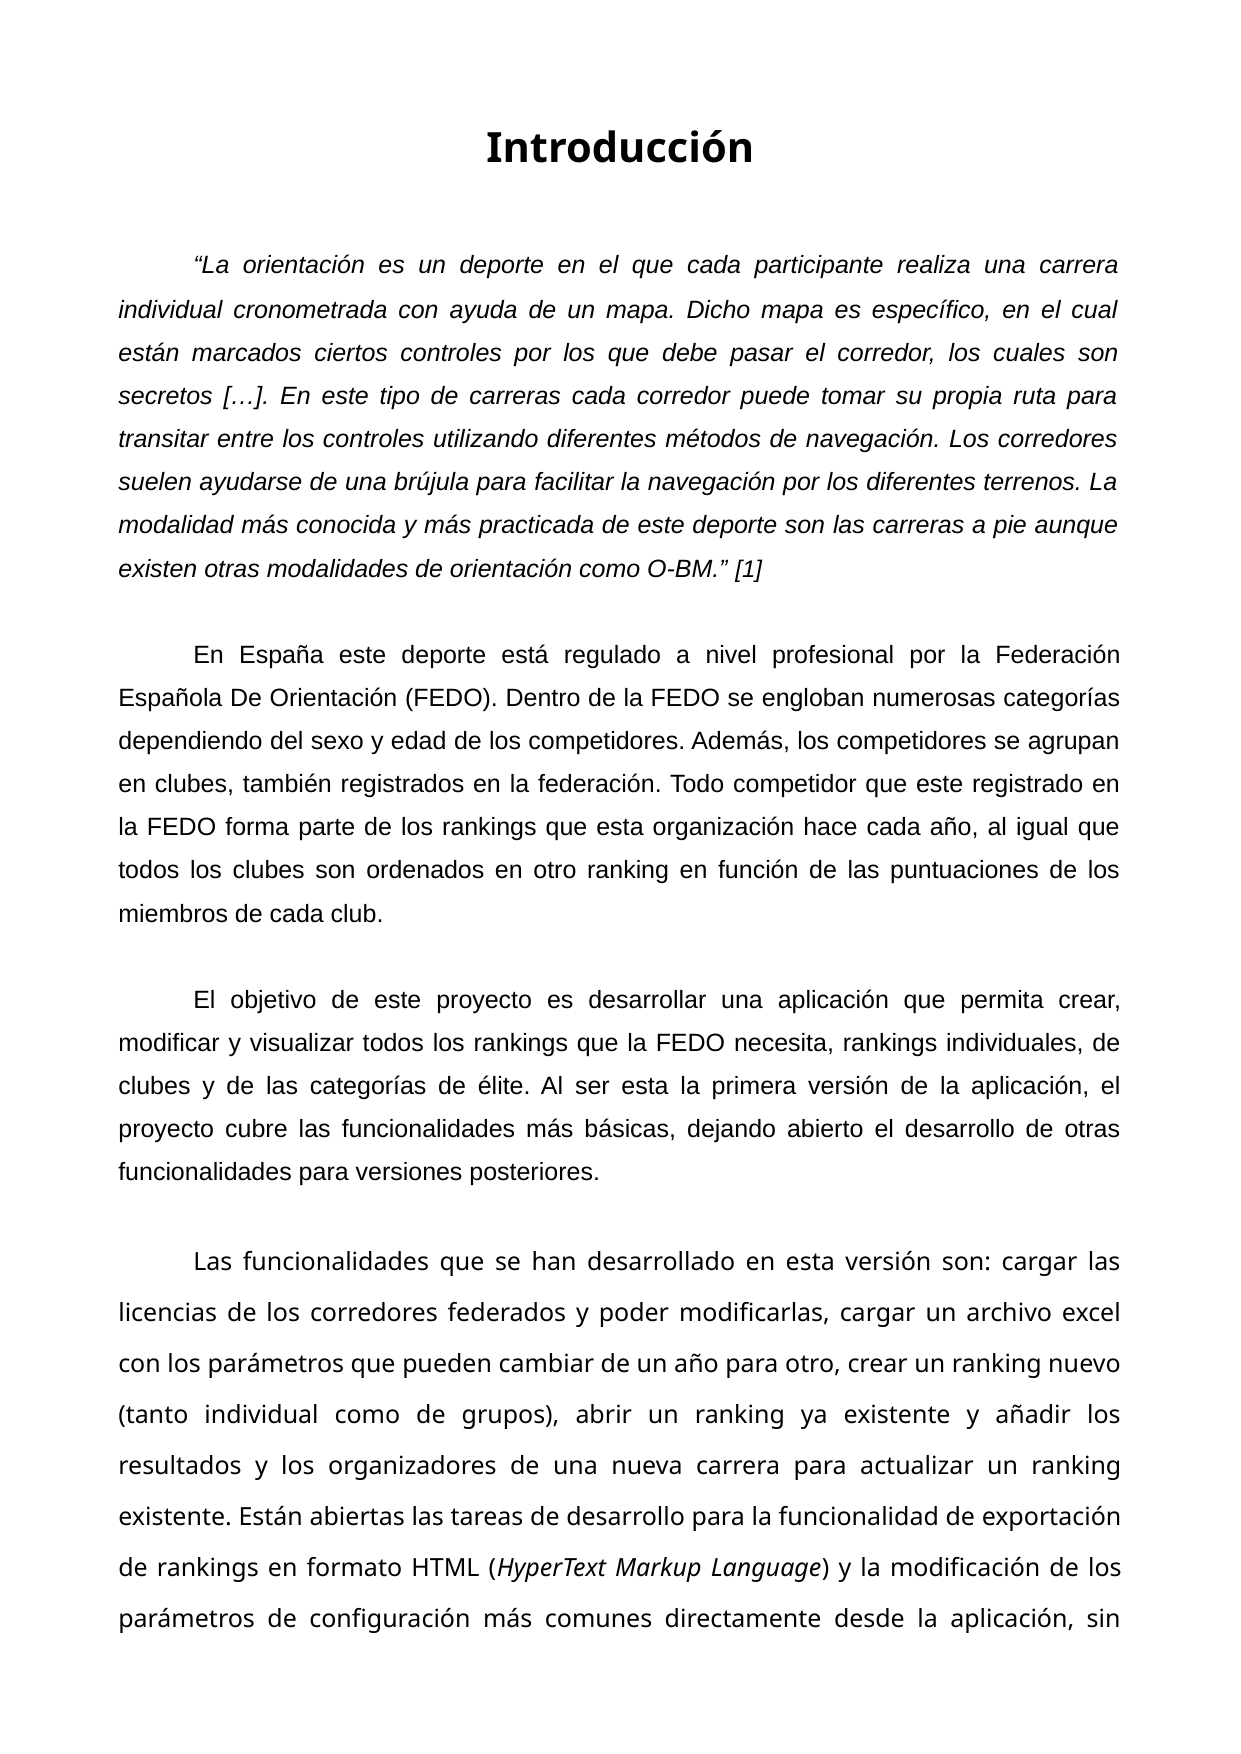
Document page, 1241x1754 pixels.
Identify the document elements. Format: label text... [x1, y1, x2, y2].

text En España este deporte está regulado a nivel profesional por la Federación Española De Orientación (FEDO). Dentro de la FEDO se engloban numerosas categorías dependiendo del sexo y edad de los competidores. Además, los competidores se agrupan en clubes, también registrados en la federación. Todo competidor que este registrado en la FEDO forma parte de los rankings que esta organización hace cada año, al igual que todos los clubes son ordenados en otro ranking en función de las puntuaciones de los miembros de cada club. [118, 640, 1122, 927]
text Introducción [118, 118, 1122, 175]
text El objetivo de este proyecto es desarrollar una aplicación que permita crear, modificar y visualizar todos los rankings que la FEDO necesita, rankings individuales, de clubes y de las categorías de élite. Al ser esta la primera versión de la aplicación, el proyecto cubre las funcionalidades más básicas, dejando abierto el desarrollo de otras funcionalidades para versiones posteriores. [118, 985, 1122, 1186]
text Las funcionalidades que se han desarrollado en esta versión son: cargar las licencias de los corredores federados y poder modificarlas, cargar un archivo excel con los parámetros que pueden cambiar de un año para otro, crear un ranking nuevo (tanto individual como de grupos), abrir un ranking ya existente y añadir los resultados y los organizadores de una nueva carrera para actualizar un ranking existente. Están abiertas las tareas de desarrollo para la funcionalidad de exportación de rankings en formato HTML (HyperText Markup Language) y la modificación de los parámetros de configuración más comunes directamente desde la aplicación, sin [118, 1243, 1122, 1635]
text “La orientación es un deporte en el que cada participante realiza una carrera individual cronometrada con ayuda de un mapa. Dicho mapa es específico, en el cual están marcados ciertos controles por los que debe pasar el corredor, los cuales son secretos […]. En este tipo de carreras cada corredor puede tomar su propia ruta para transitar entre los controles utilizando diferentes métodos de navegación. Los corredores suelen ayudarse de una brújula para facilitar la navegación por los diferentes terrenos. La modalidad más conocida y más practicada de este deporte son las carreras a pie aunque existen otras modalidades de orientación como O-BM.” [1] [118, 246, 1122, 582]
